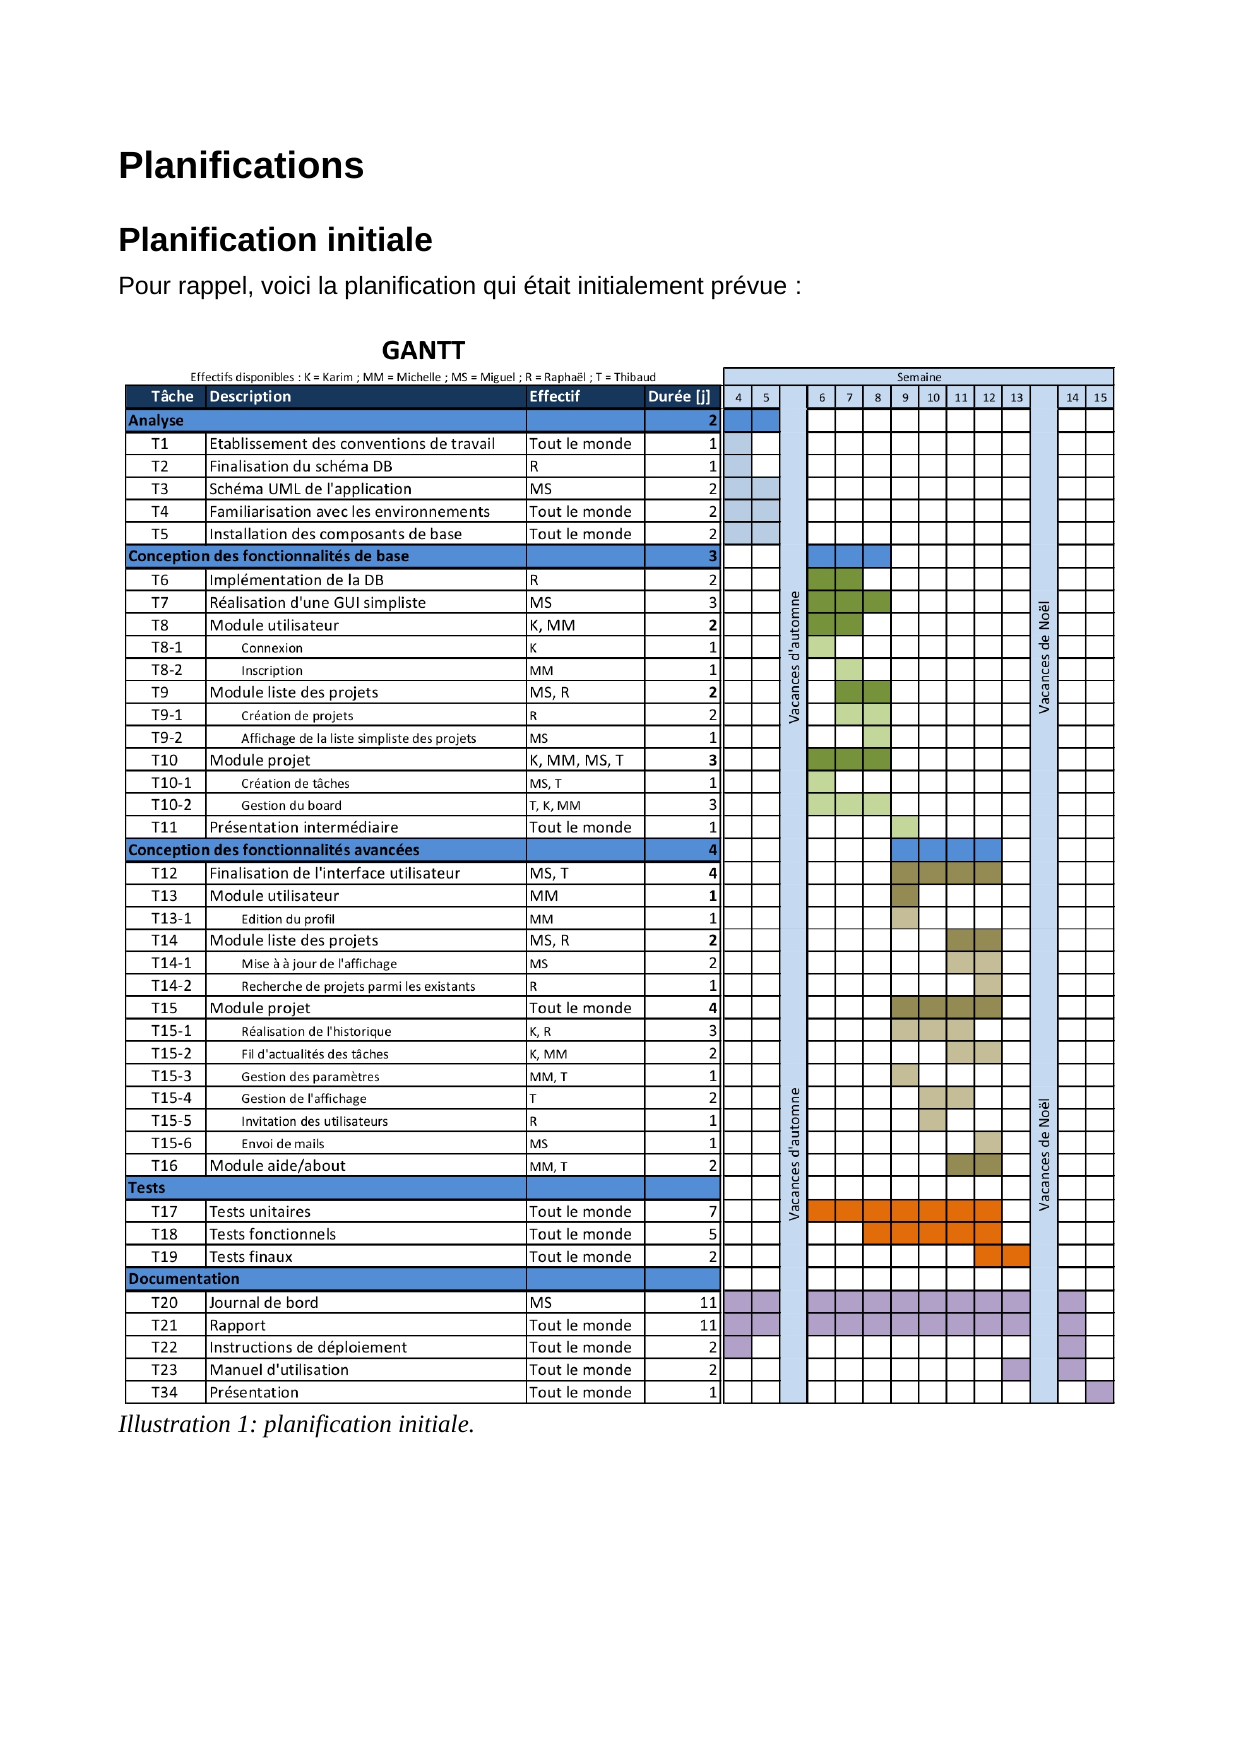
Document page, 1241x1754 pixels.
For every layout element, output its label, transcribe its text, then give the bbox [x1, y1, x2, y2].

subtitle Planification initiale [118, 220, 1122, 259]
picture [118, 332, 1123, 1410]
text Pour rappel, voici la planification qui était initialement prévue : [118, 271, 1122, 300]
subtitle Planifications [118, 143, 1122, 187]
text Illustration 1: planification initiale. [118, 1410, 1122, 1438]
